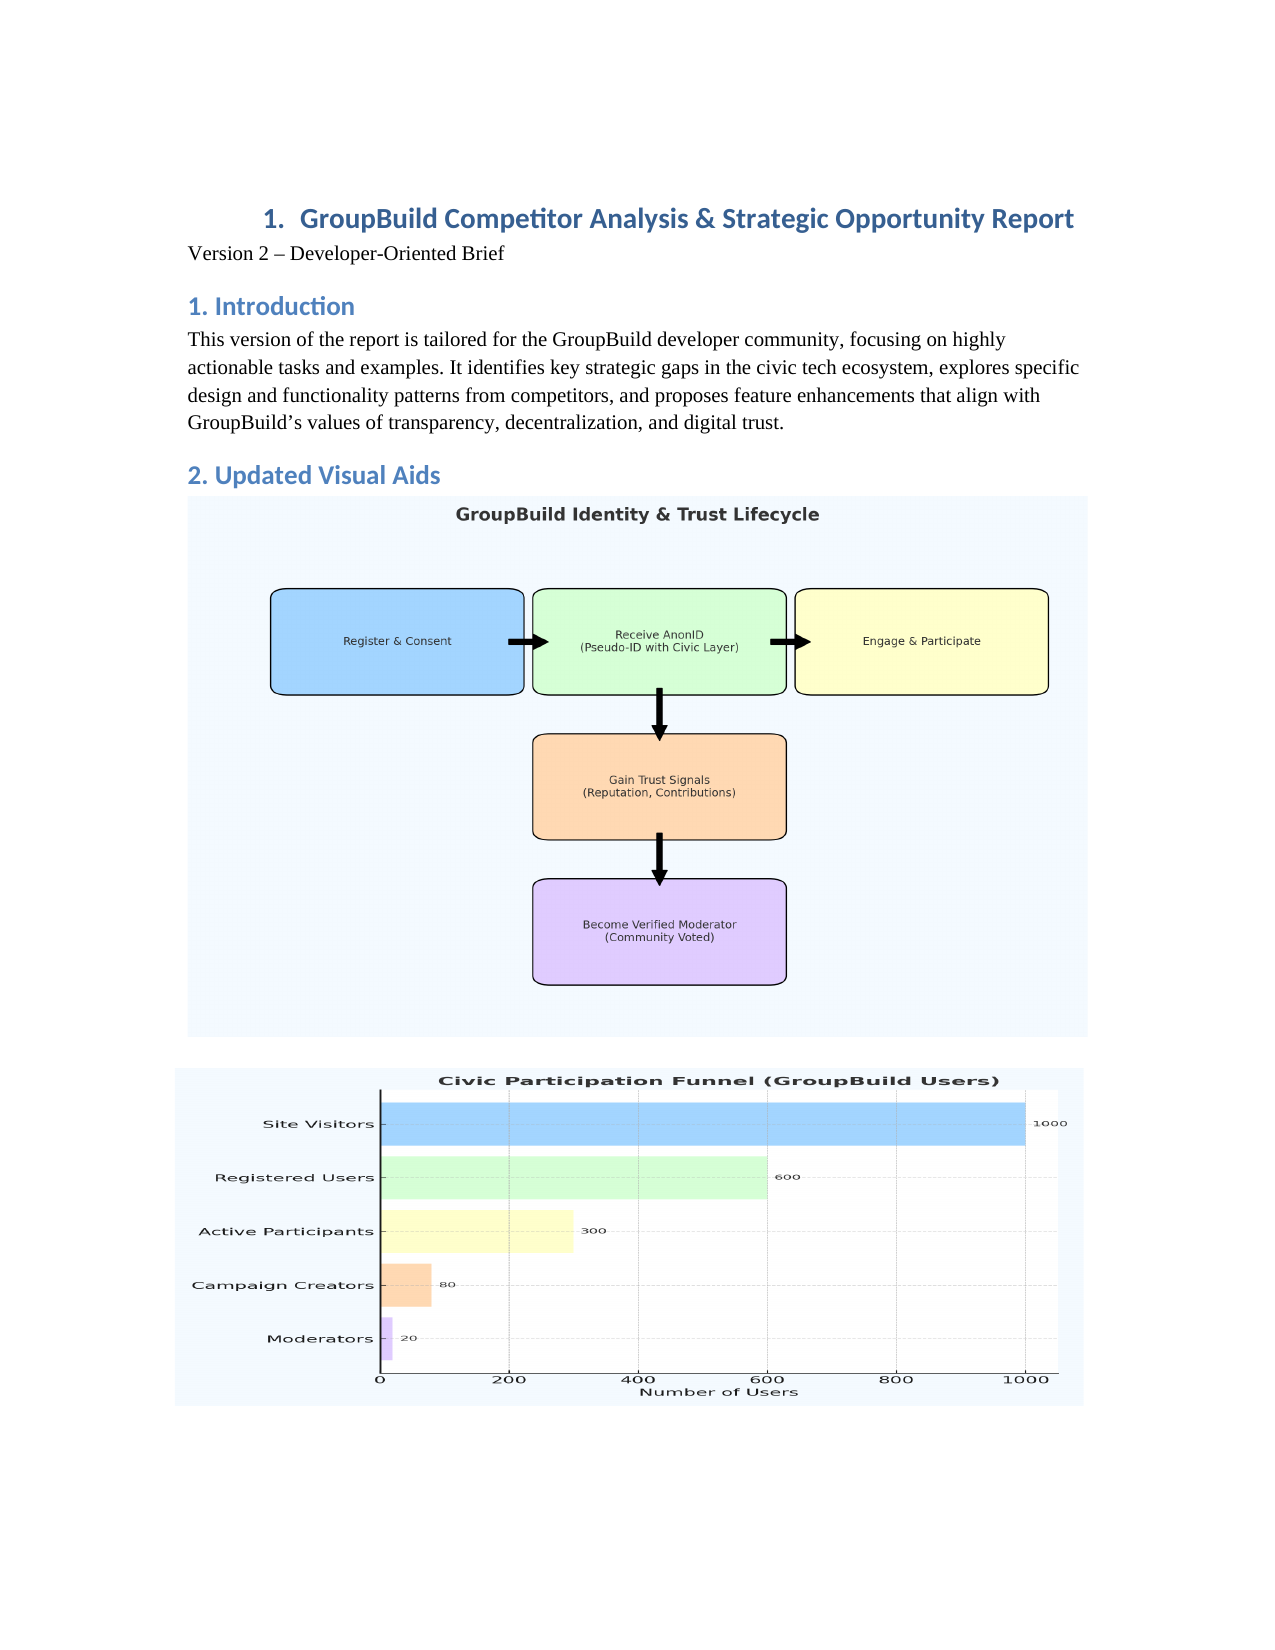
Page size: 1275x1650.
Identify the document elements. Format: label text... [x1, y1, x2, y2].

subtitle 2. Updated Visual Aids [187, 458, 1087, 492]
picture [187, 496, 1088, 1037]
subtitle GroupBuild Competitor Analysis & Strategic Opportunity Report [262, 200, 1087, 236]
picture [174, 1068, 1084, 1406]
text This version of the report is tailored for the GroupBuild developer community, focusing on highly actionable tasks and examples. It identifies key strategic gaps in the civic tech ecosystem, explores specific design and functionality patterns from competitors, and proposes feature enhancements that align with GroupBuild’s values of transparency, decentralization, and digital trust. [187, 327, 1087, 434]
text Version 2 – Developer-Oriented Brief [187, 241, 1087, 265]
subtitle 1. Introduction [187, 289, 1087, 322]
